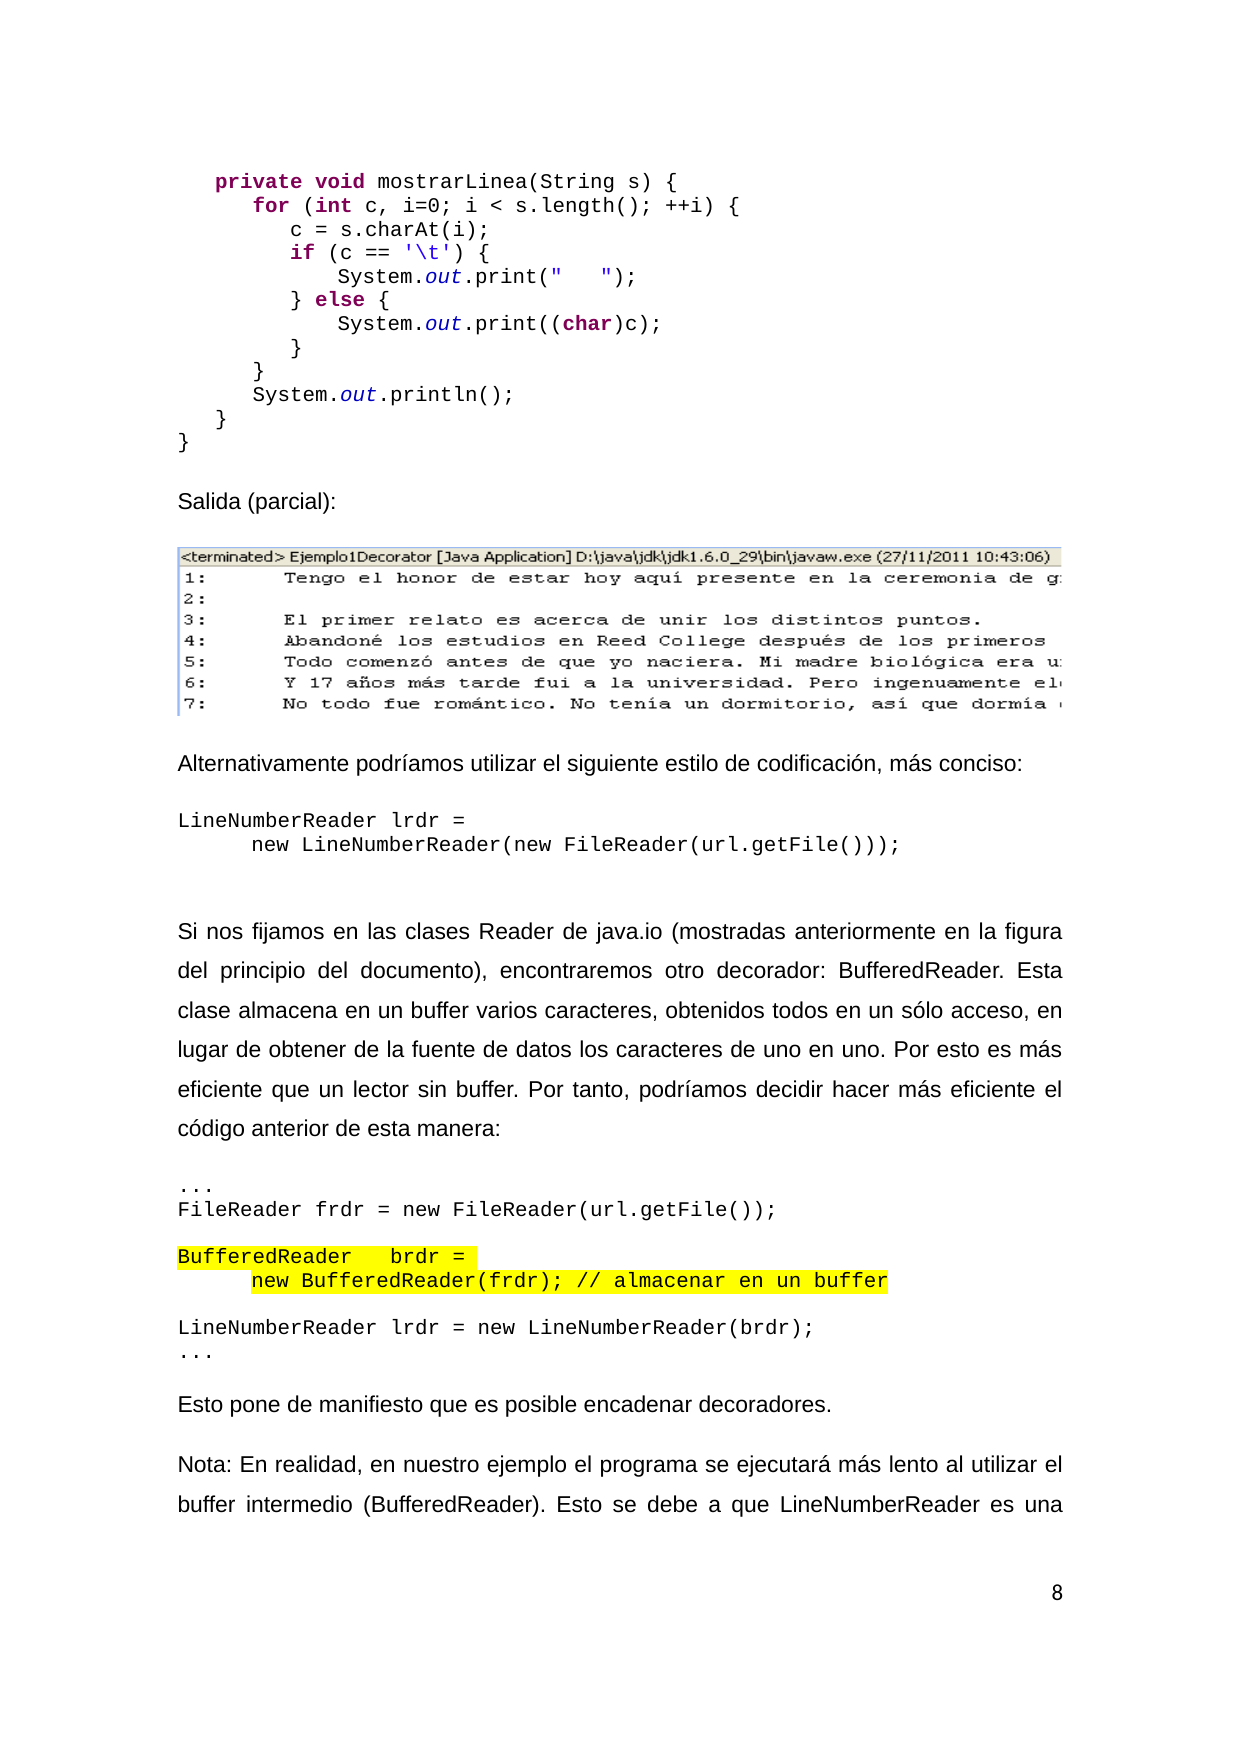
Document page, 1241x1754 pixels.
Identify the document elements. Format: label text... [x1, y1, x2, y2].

text System.out.println(); [177, 384, 1063, 408]
text } [177, 360, 1063, 384]
text LineNumberReader lrdr = [177, 810, 1063, 834]
text Esto pone de manifiesto que es posible encadenar decoradores. [177, 1391, 1063, 1417]
text for (int c, i=0; i < s.length(); ++i) { [177, 195, 1063, 218]
text private void mostrarLinea(String s) { [177, 171, 1063, 195]
text Alternativamente podríamos utilizar el siguiente estilo de codificación, más conciso: [177, 750, 1063, 776]
text } else { [177, 289, 1063, 313]
text ... [177, 1176, 1063, 1199]
text BufferedReader brdr = [177, 1246, 1063, 1270]
text System.out.print(" "); [177, 266, 1063, 289]
text System.out.print((char)c); [177, 313, 1063, 337]
text if (c == '\t') { [177, 242, 1063, 266]
text new BufferedReader(frdr); // almacenar en un buffer [177, 1270, 1063, 1294]
text Nota: En realidad, en nuestro ejemplo el programa se ejecutará más lento al utilizar el buffer intermedio (BufferedReader). Esto se debe a que LineNumberReader es una [177, 1451, 1063, 1517]
text ... [177, 1341, 1063, 1365]
text FileReader frdr = new FileReader(url.getFile()); [177, 1199, 1063, 1223]
text } [177, 431, 1063, 455]
text LineNumberReader lrdr = new LineNumberReader(brdr); [177, 1317, 1063, 1341]
text } [177, 408, 1063, 431]
text Salida (parcial): [177, 488, 1063, 514]
text } [177, 337, 1063, 360]
text c = s.charAt(i); [177, 218, 1063, 242]
text Si nos fijamos en las clases Reader de java.io (mostradas anteriormente en la figura del principio del documento), encontraremos otro decorador: BufferedReader. Esta clase almacena en un buffer varios caracteres, obtenidos todos en un sólo acceso, en lugar de obtener de la fuente de datos los caracteres de uno en uno. Por esto es más eficiente que un lector sin buffer. Por tanto, podríamos decidir hacer más eficiente el código anterior de esta manera: [177, 918, 1063, 1142]
picture [177, 547, 1062, 716]
text new LineNumberReader(new FileReader(url.getFile())); [177, 834, 1063, 857]
